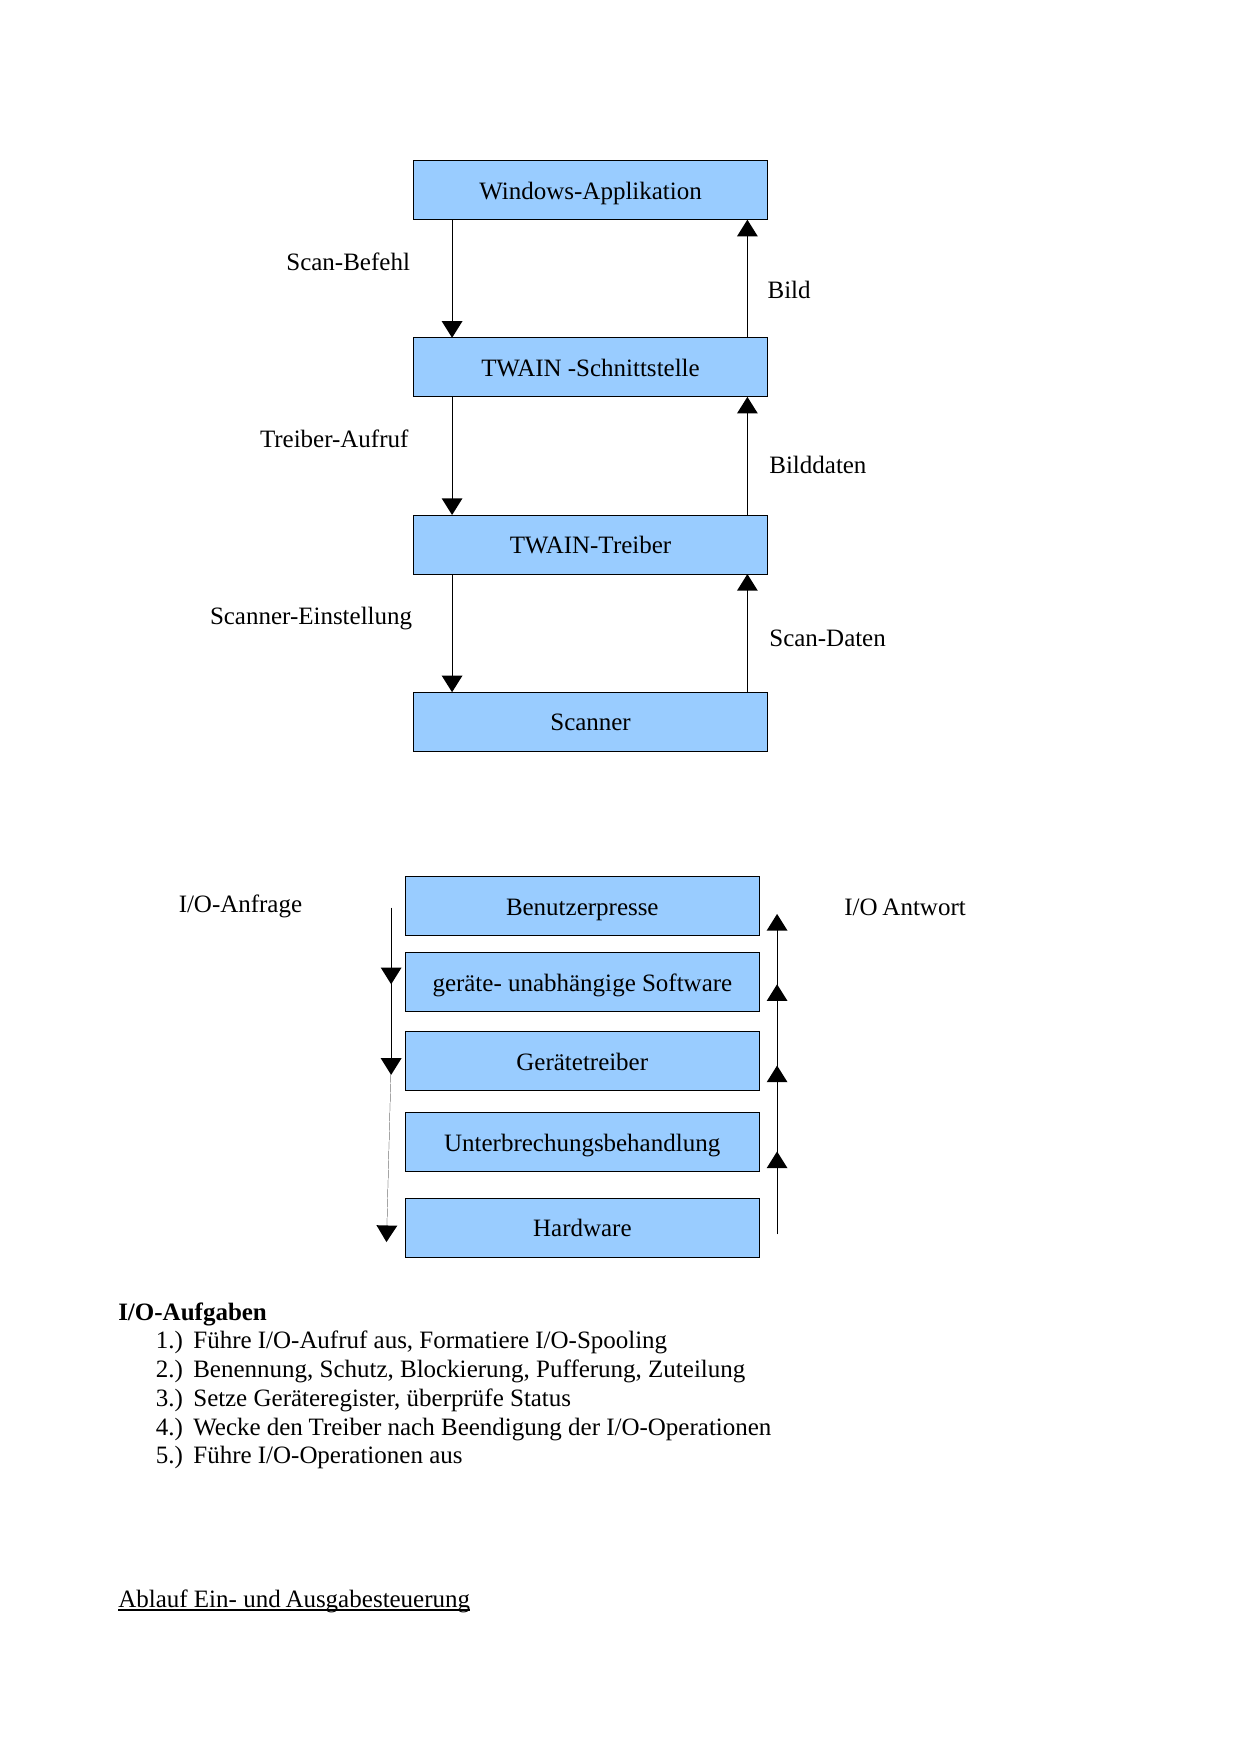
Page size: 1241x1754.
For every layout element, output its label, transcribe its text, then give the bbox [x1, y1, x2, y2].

list Wecke den Treiber nach Beendigung der I/O-Operationen [156, 1412, 1122, 1441]
text I/O-Aufgaben [118, 1297, 1122, 1326]
list Setze Geräteregister, überprüfe Status [156, 1383, 1122, 1412]
list Führe I/O-Aufruf aus, Formatiere I/O-Spooling [156, 1326, 1122, 1354]
text Ablauf Ein- und Ausgabesteuerung [118, 1584, 1122, 1613]
list Führe I/O-Operationen aus [156, 1441, 1122, 1469]
list Benennung, Schutz, Blockierung, Pufferung, Zuteilung [156, 1354, 1122, 1383]
